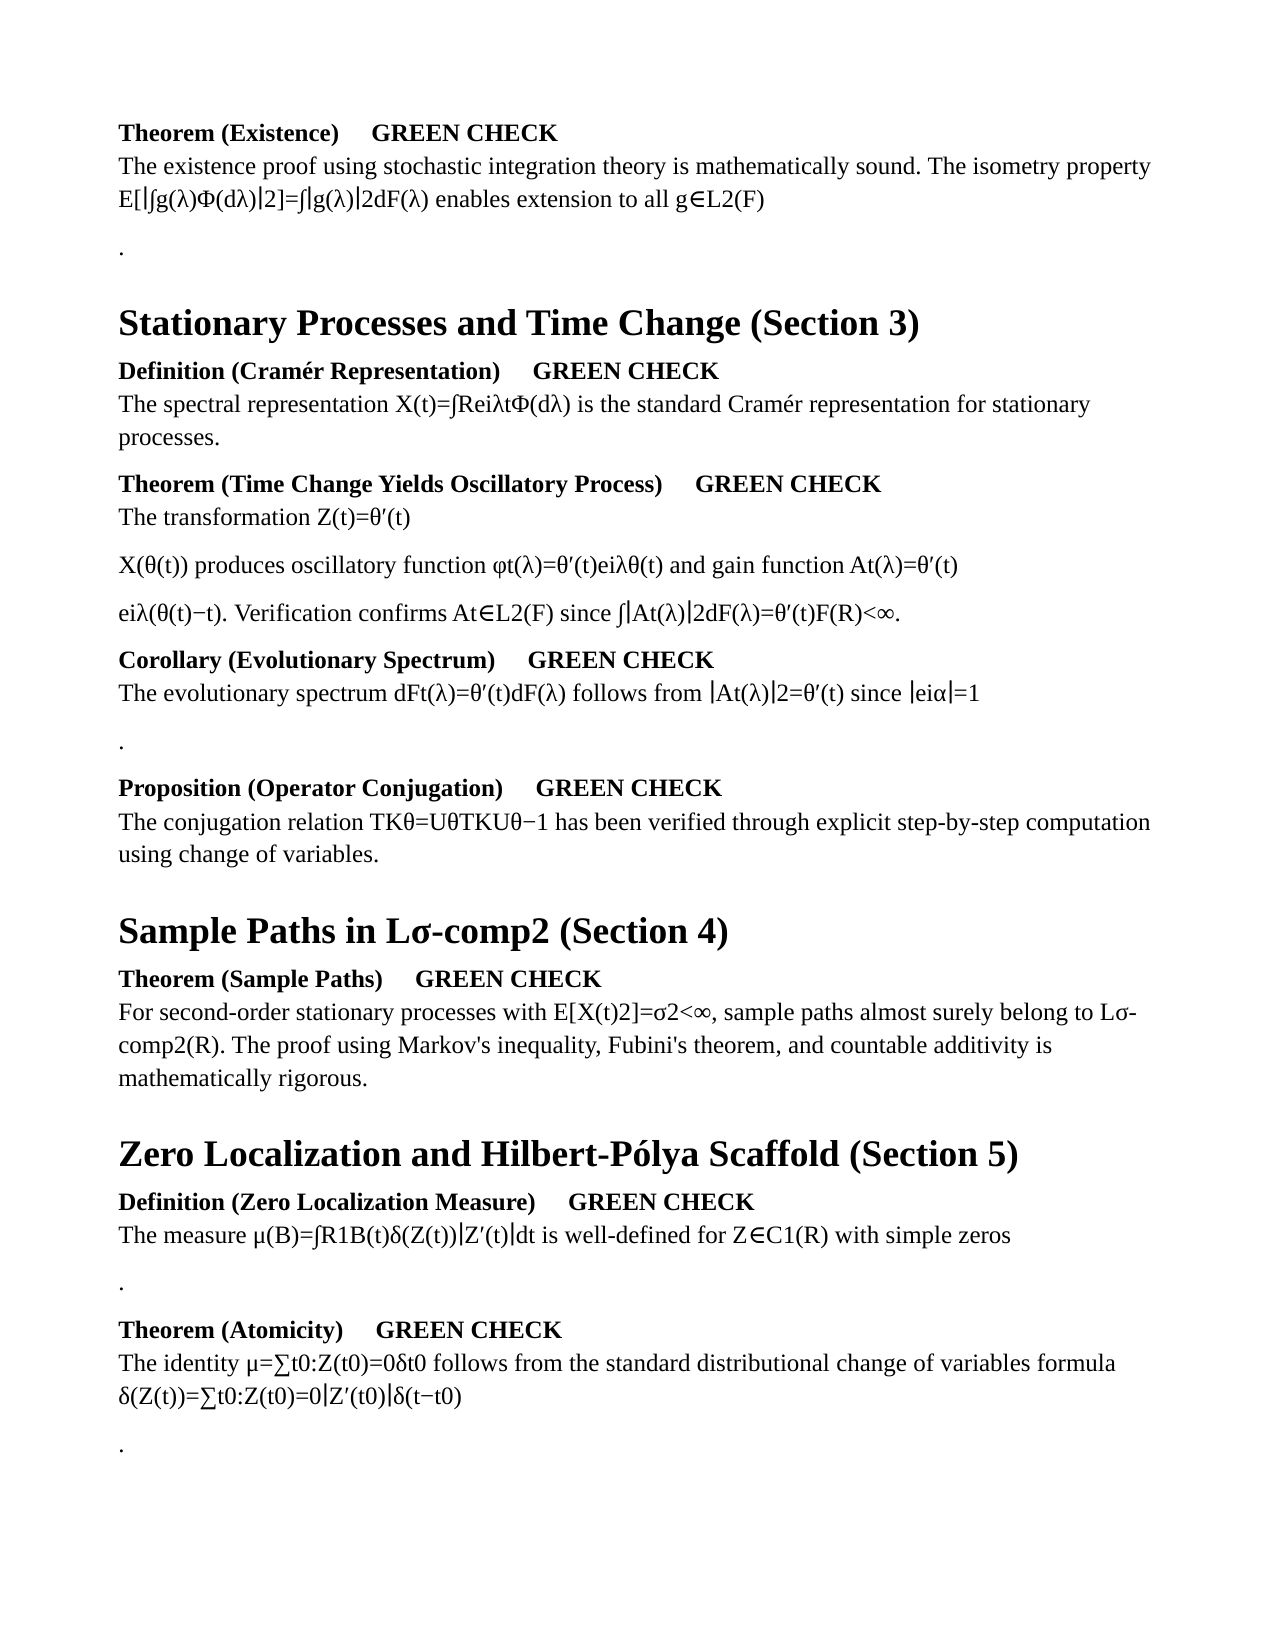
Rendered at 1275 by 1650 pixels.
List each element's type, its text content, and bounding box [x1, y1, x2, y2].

text Corollary (Evolutionary Spectrum) ✅ GREEN CHECK The evolutionary spectrum dFt(λ)=θ′(t)dF(λ) follows from ∣At(λ)∣2=θ′(t) since ∣eiα∣=1 [118, 645, 1157, 707]
text Proposition (Operator Conjugation) ✅ GREEN CHECK The conjugation relation TKθ=UθTKUθ−1 has been verified through explicit step-by-step computation using change of variables. [118, 773, 1157, 868]
text eiλ(θ(t)−t). Verification confirms At∈L2(F) since ∫∣At(λ)∣2dF(λ)=θ′(t)F(R)<∞. [118, 598, 1157, 626]
text X(θ(t)) produces oscillatory function φt(λ)=θ′(t)eiλθ(t) and gain function At(λ)=θ′(t) [118, 550, 1157, 579]
text . [118, 1429, 1157, 1457]
text Theorem (Time Change Yields Oscillatory Process) ✅ GREEN CHECK The transformation Z(t)=θ′(t) [118, 469, 1157, 531]
text Theorem (Atomicity) ✅ GREEN CHECK The identity μ=∑t0:Z(t0)=0δt0 follows from the standard distributional change of variables formula δ(Z(t))=∑t0:Z(t0)=0∣Z′(t0)∣δ(t−t0) [118, 1315, 1157, 1410]
text . [118, 232, 1157, 261]
text . [118, 1267, 1157, 1296]
text Definition (Zero Localization Measure) ✅ GREEN CHECK The measure μ(B)=∫R1B(t)δ(Z(t))∣Z′(t)∣dt is well-defined for Z∈C1(R) with simple zeros [118, 1187, 1157, 1248]
subtitle Stationary Processes and Time Change (Section 3) [118, 300, 1157, 343]
subtitle Sample Paths in Lσ-comp2 (Section 4) [118, 908, 1157, 951]
text . [118, 726, 1157, 755]
text Theorem (Existence) ✅ GREEN CHECK The existence proof using stochastic integration theory is mathematically sound. The isometry property E[∣∫g(λ)Φ(dλ)∣2]=∫∣g(λ)∣2dF(λ) enables extension to all g∈L2(F) [118, 118, 1157, 213]
text Definition (Cramér Representation) ✅ GREEN CHECK The spectral representation X(t)=∫ReiλtΦ(dλ) is the standard Cramér representation for stationary processes. [118, 356, 1157, 451]
subtitle Zero Localization and Hilbert-Pólya Scaffold (Section 5) [118, 1131, 1157, 1174]
text Theorem (Sample Paths) ✅ GREEN CHECK For second-order stationary processes with E[X(t)2]=σ2<∞, sample paths almost surely belong to Lσ-comp2(R). The proof using Markov's inequality, Fubini's theorem, and countable additivity is mathematically rigorous. [118, 964, 1157, 1091]
